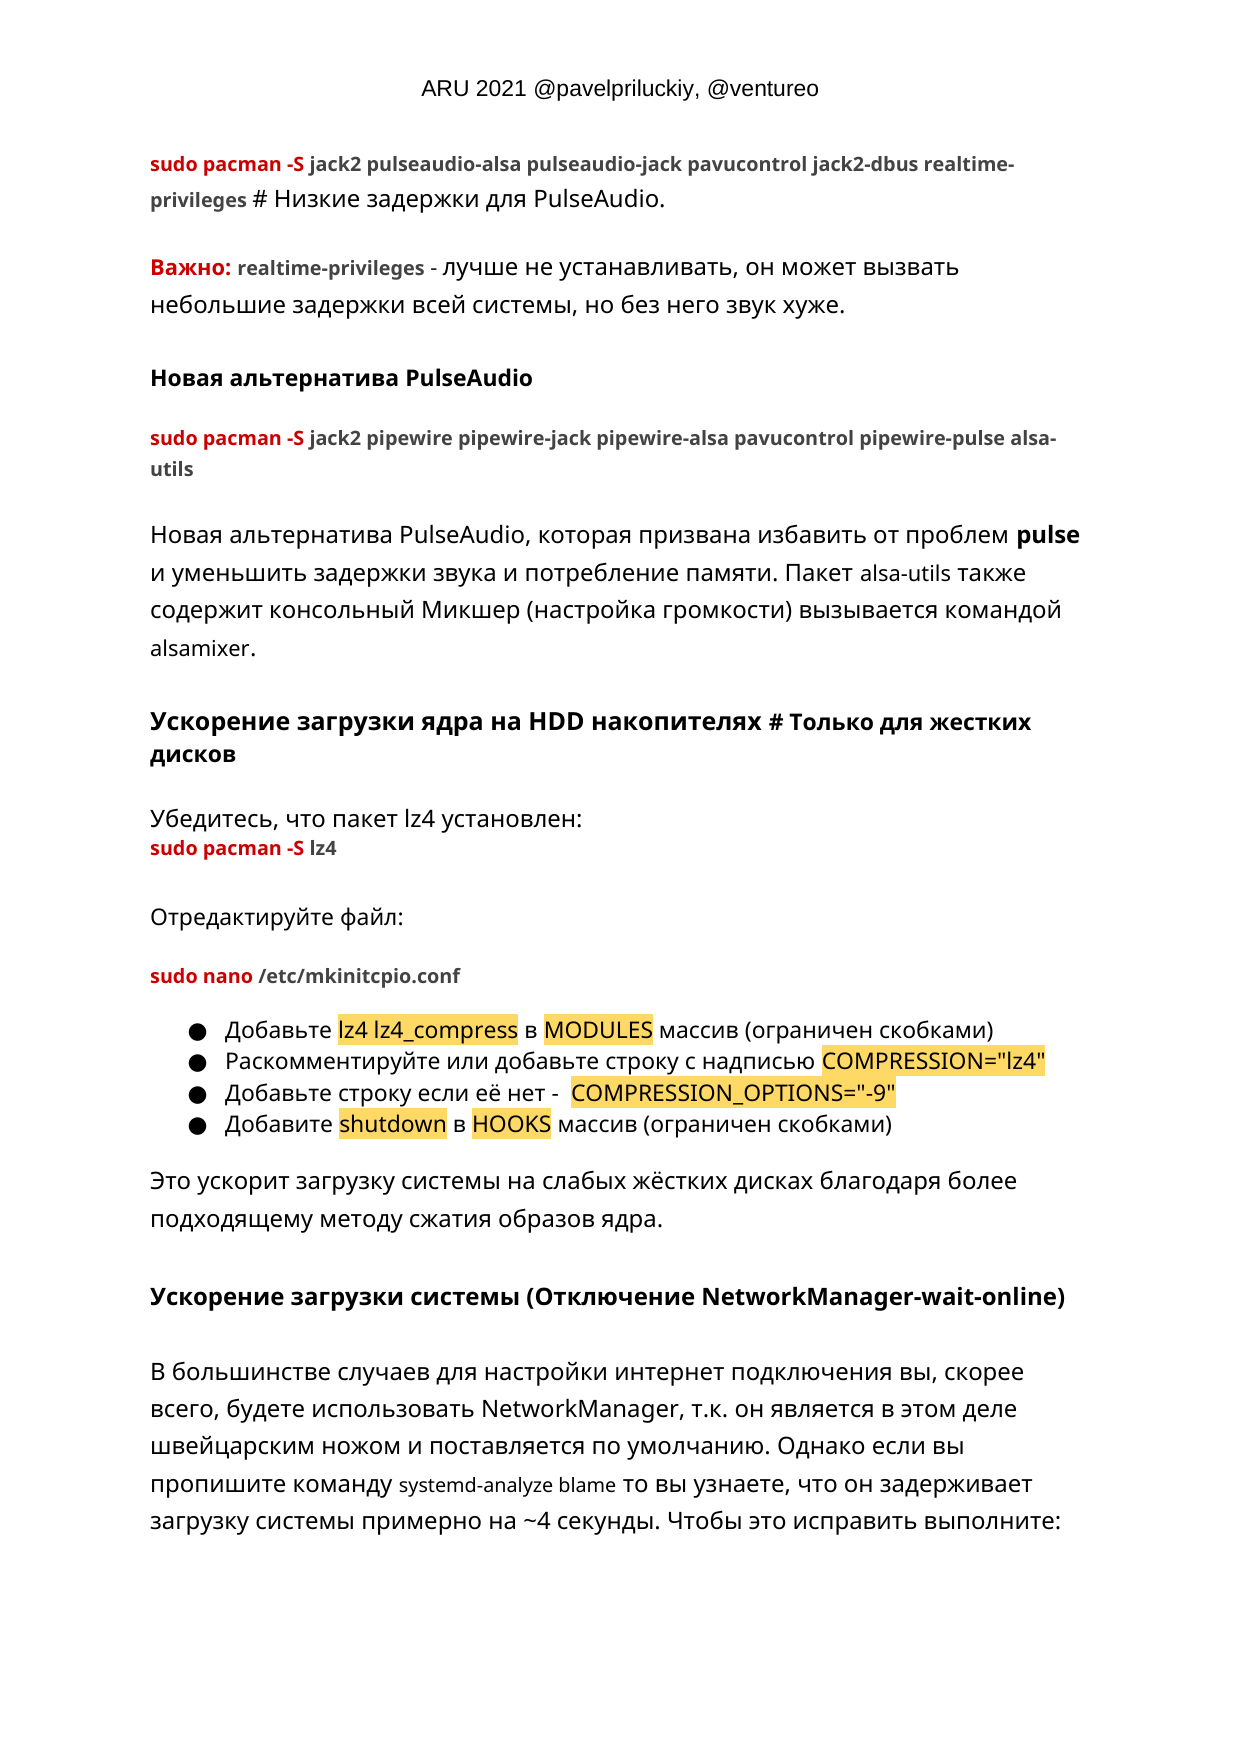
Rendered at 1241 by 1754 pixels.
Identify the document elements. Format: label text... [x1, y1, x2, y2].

text Новая альтернатива PulseAudio, которая призвана избавить от проблем pulse и уменьшить задержки звука и потребление памяти. Пакет alsa-utils также содержит консольный Микшер (настройка громкости) вызывается командой alsamixer. [150, 486, 1090, 663]
list Добавьте строку если её нет - COMPRESSION_OPTIONS="-9" [187, 1076, 1090, 1108]
list Раскомментируйте или добавьте строку с надписью COMPRESSION="lz4" [187, 1045, 1090, 1076]
text sudo pacman -S lz4 [150, 834, 1090, 861]
text sudo pacman -S jack2 pulseaudio-alsa pulseaudio-jack pavucontrol jack2-dbus realtime-privileges # Низкие задержки для PulseAudio. [150, 150, 1090, 214]
text sudo nano /etc/mkinitcpio.conf [150, 962, 1090, 989]
text sudo pacman -S jack2 pipewire pipewire-jack pipewire-alsa pavucontrol pipewire-pulse alsa-utils [150, 393, 1090, 482]
text В большинстве случаев для настройки интернет подключения вы, скорее всего, будете использовать NetworkManager, т.к. он является в этом деле швейцарским ножом и поставляется по умолчанию. Однако если вы пропишите команду systemd-analyze blame то вы узнаете, что он задерживает загрузку системы примерно на ~4 секунды. Чтобы это исправить выполните: [150, 1354, 1090, 1537]
text Это ускорит загрузку системы на слабых жёстких дисках благодаря более подходящему методу сжатия образов ядра. [150, 1164, 1090, 1234]
subtitle Ускорение загрузки ядра на HDD накопителях # Только для жестких дисков Убедитесь, что пакет lz4 установлен: [150, 704, 1090, 834]
text Важно: realtime-privileges - лучше не устанавливать, он может вызвать небольшие задержки всей системы, но без него звук хуже. [150, 250, 1090, 320]
list Добавьте lz4 lz4_compress в MODULES массив (ограничен скобками) [187, 1014, 1090, 1045]
text Ускорение загрузки системы (Отключение NetworkManager-wait-online) [150, 1279, 1090, 1312]
text Отредактируйте файл: [150, 901, 1090, 932]
subtitle Новая альтернатива PulseAudio [533, 362, 1090, 393]
list Добавите shutdown в HOOKS массив (ограничен скобками) [187, 1108, 1090, 1139]
